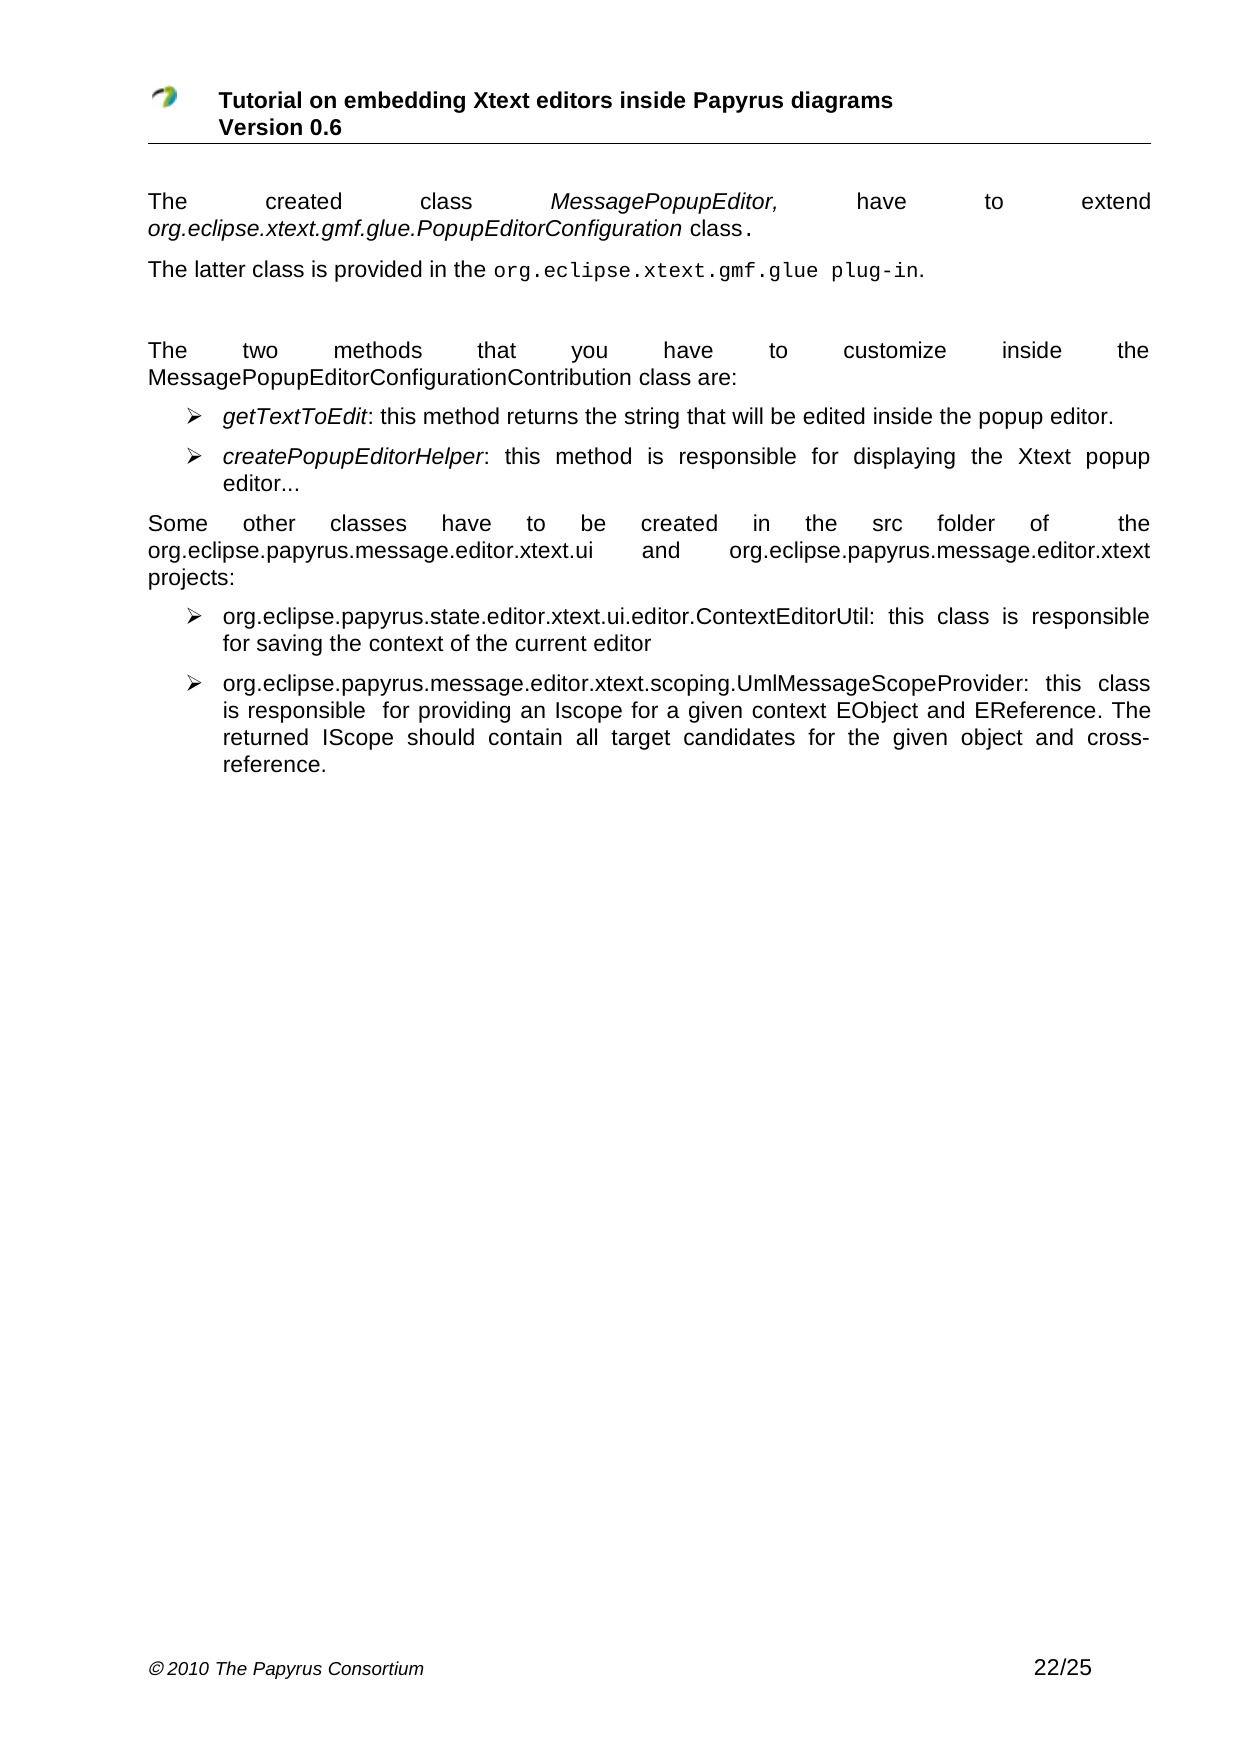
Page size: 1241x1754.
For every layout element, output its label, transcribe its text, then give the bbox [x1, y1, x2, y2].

text Some other classes have to be created in the src folder of the org.eclipse.papyrus.message.editor.xtext.ui and org.eclipse.papyrus.message.editor.xtext projects: [148, 509, 1151, 590]
picture [152, 84, 177, 110]
text The two methods that you have to customize inside the MessagePopupEditorConfigurationContribution class are: [148, 336, 1151, 390]
list org.eclipse.papyrus.message.editor.xtext.scoping.UmlMessageScopeProvider: this class is responsible for providing an Iscope for a given context EObject and EReference. The returned IScope should contain all target candidates for the given object and cross-reference. [185, 669, 1151, 778]
text The created class MessagePopupEditor, have to extend org.eclipse.xtext.gmf.glue.PopupEditorConfiguration class. [148, 187, 1151, 243]
text The latter class is provided in the org.eclipse.xtext.gmf.glue plug-in. [148, 255, 1151, 284]
list createPopupEditorHelper: this method is responsible for displaying the Xtext popup editor... [185, 442, 1151, 496]
list org.eclipse.papyrus.state.editor.xtext.ui.editor.ContextEditorUtil: this class is responsible for saving the context of the current editor [185, 603, 1151, 657]
list getTextToEdit: this method returns the string that will be edited inside the popup editor. [185, 403, 1151, 430]
